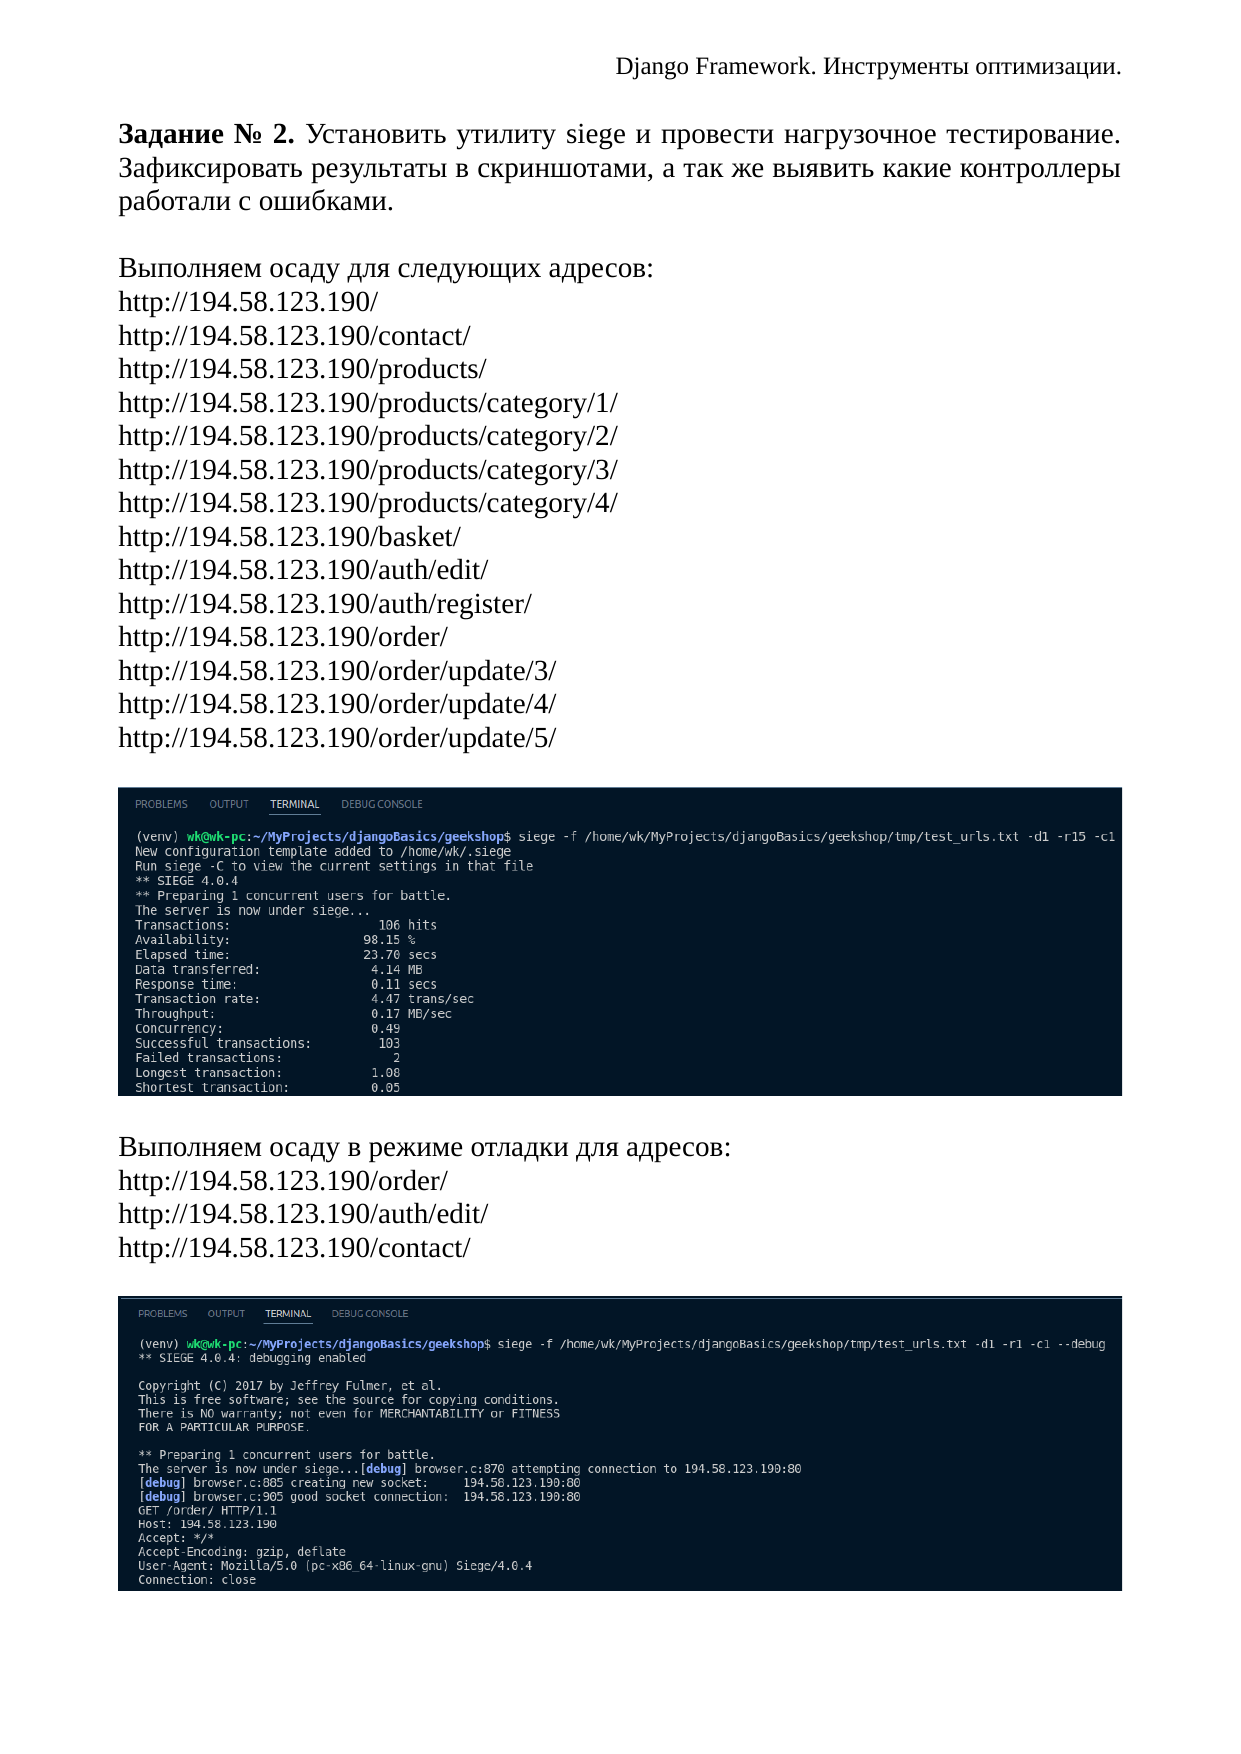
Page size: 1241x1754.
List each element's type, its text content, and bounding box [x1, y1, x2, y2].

text http://194.58.123.190/order/update/3/ [118, 653, 1122, 687]
picture [118, 1296, 1123, 1591]
text http://194.58.123.190/order/ [118, 619, 1122, 653]
text http://194.58.123.190/products/category/1/ [118, 385, 1122, 418]
text http://194.58.123.190/contact/ [118, 1230, 1122, 1263]
text http://194.58.123.190/products/category/3/ [118, 452, 1122, 485]
text http://194.58.123.190/auth/register/ [118, 586, 1122, 619]
text http://194.58.123.190/order/update/4/ [118, 687, 1122, 720]
text Задание № 2. Установить утилиту siege и провести нагрузочное тестирование. Зафиксировать результаты в скриншотами, а так же выявить какие контроллеры работали с ошибками. [118, 116, 1122, 217]
text http://194.58.123.190/auth/edit/ [118, 1196, 1122, 1230]
picture [118, 787, 1123, 1096]
text Выполняем осаду для следующих адресов: [118, 251, 1122, 284]
text Выполняем осаду в режиме отладки для адресов: [118, 1129, 1122, 1163]
text http://194.58.123.190/products/category/2/ [118, 418, 1122, 452]
text http://194.58.123.190/basket/ [118, 519, 1122, 552]
text http://194.58.123.190/order/ [118, 1163, 1122, 1196]
text http://194.58.123.190/products/category/4/ [118, 485, 1122, 519]
text http://194.58.123.190/ [118, 284, 1122, 318]
text http://194.58.123.190/contact/ [118, 318, 1122, 351]
text http://194.58.123.190/order/update/5/ [118, 720, 1122, 754]
text http://194.58.123.190/products/ [118, 351, 1122, 385]
text http://194.58.123.190/auth/edit/ [118, 552, 1122, 586]
